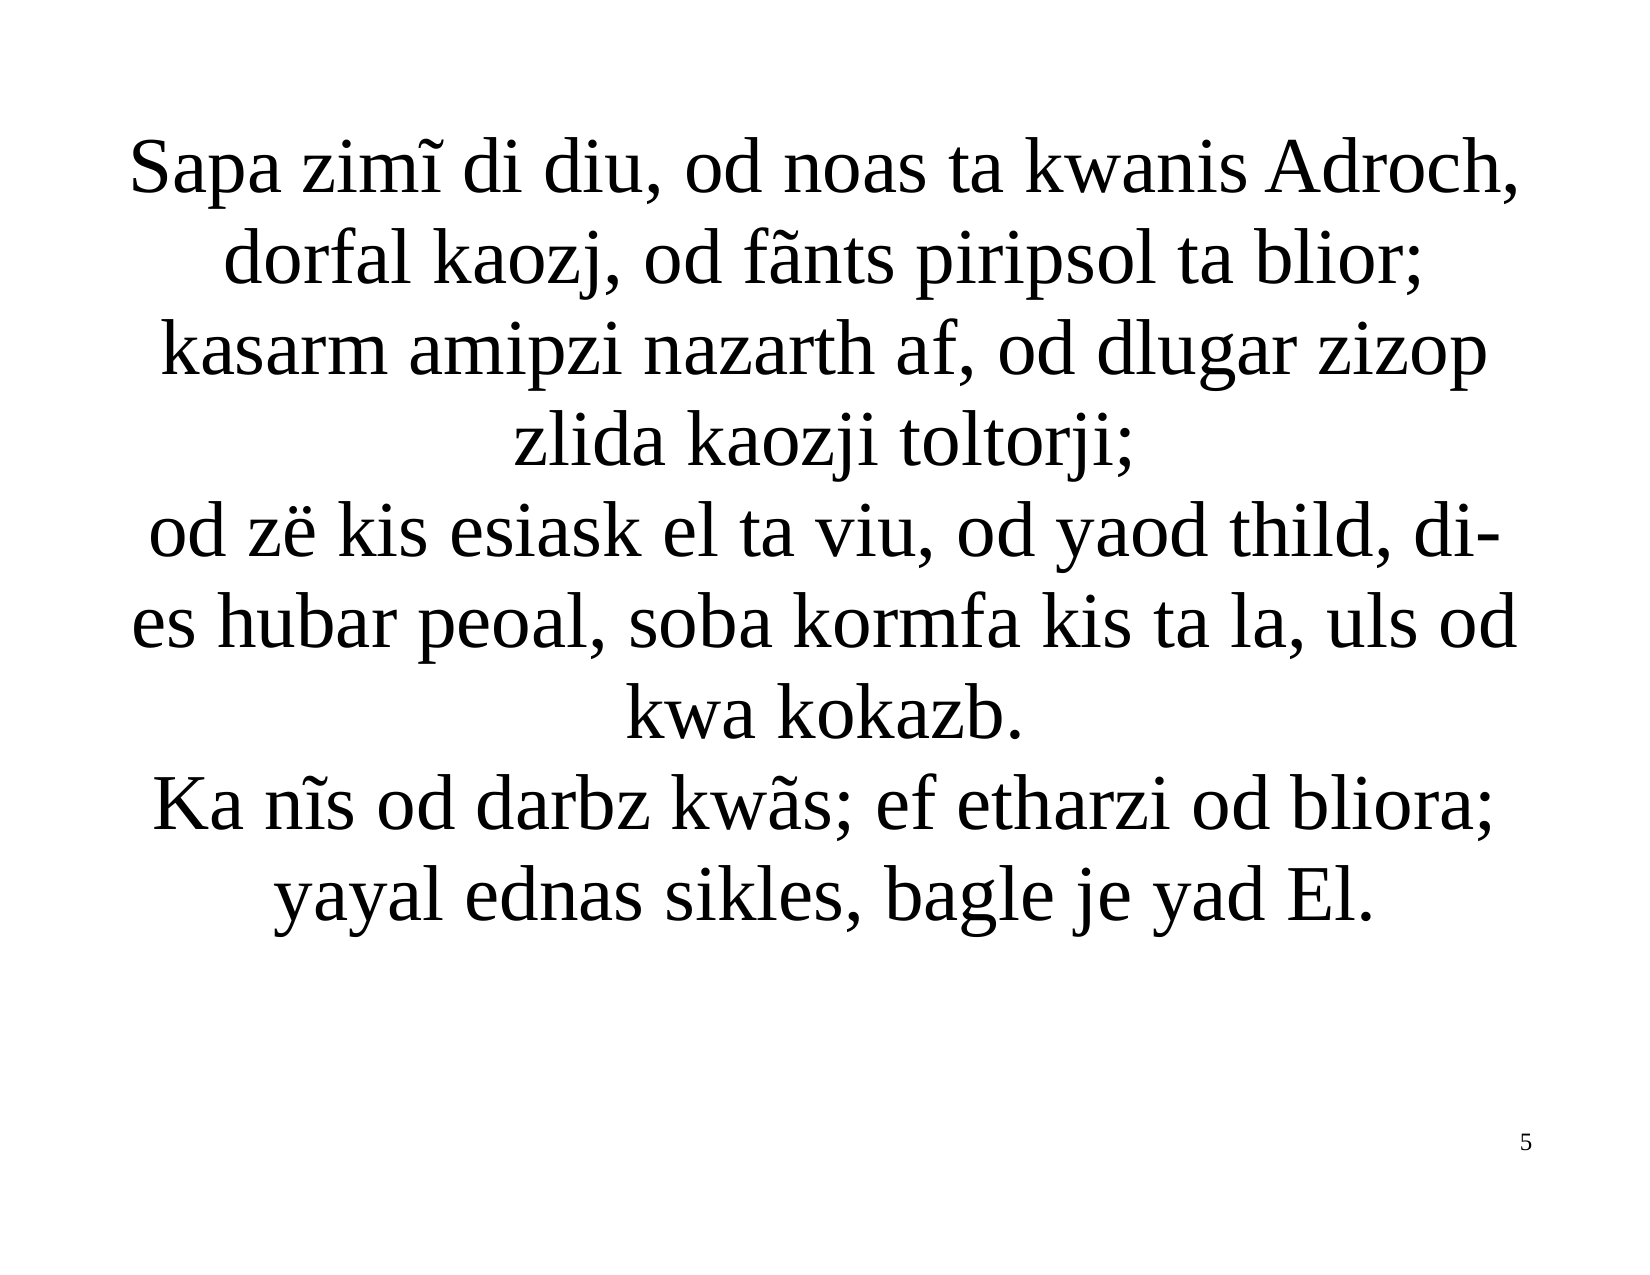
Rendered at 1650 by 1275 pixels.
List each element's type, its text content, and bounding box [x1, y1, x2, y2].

text Ka nĩs od darbz kwãs; ef etharzi od bliora; [118, 755, 1532, 846]
text Sapa zimĩ di diu, od noas ta kwanis Adroch, dorfal kaozj, od fãnts piripsol ta blior; [118, 118, 1532, 300]
text od zë kis esiask el ta viu, od yaod thild, di-es hubar peoal, soba kormfa kis ta la, uls od kwa kokazb. [118, 482, 1532, 755]
text kasarm amipzi nazarth af, od dlugar zizop zlida kaozji toltorji; [118, 300, 1532, 482]
text yayal ednas sikles, bagle je yad El. [118, 846, 1532, 937]
